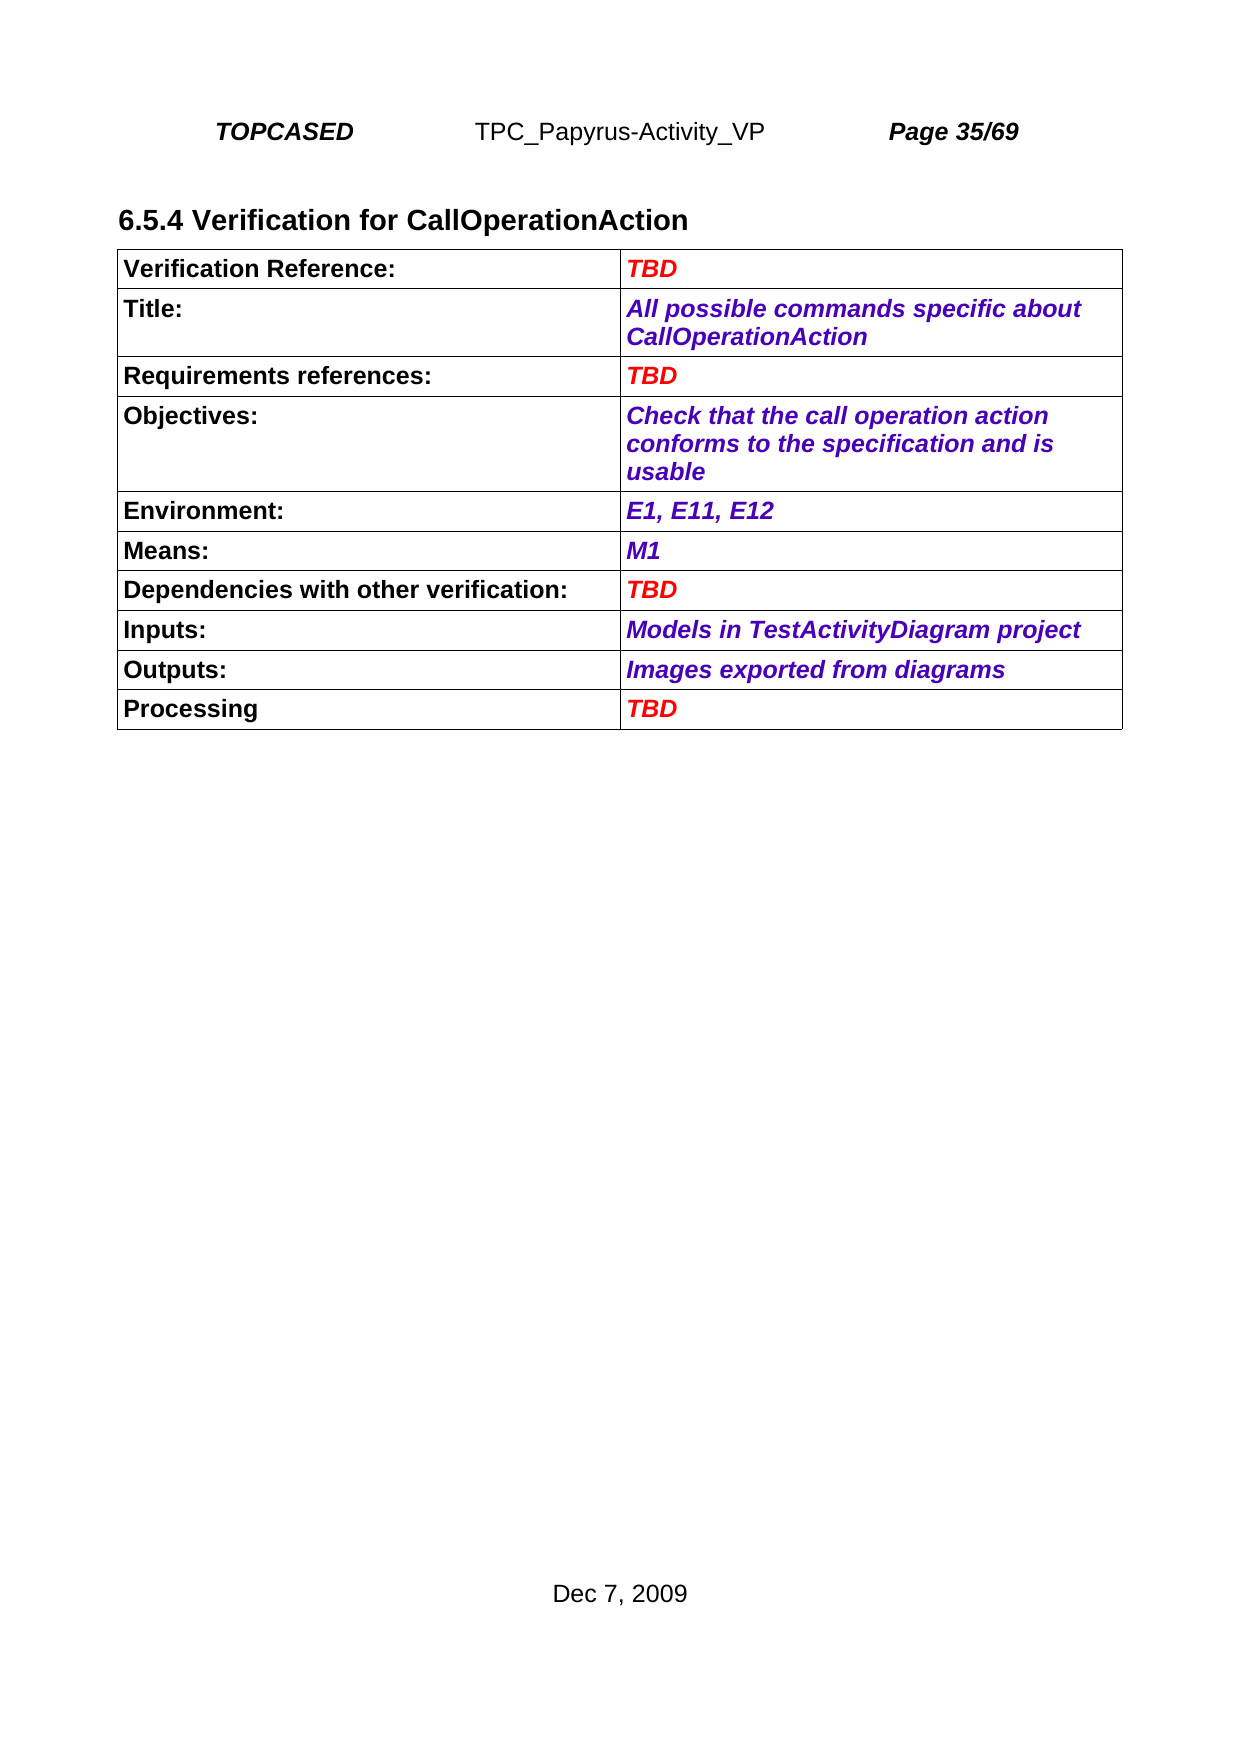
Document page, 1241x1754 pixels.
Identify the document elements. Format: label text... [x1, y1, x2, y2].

table_cell Models in TestActivityDiagram project [621, 611, 1122, 650]
table_cell TBD [621, 571, 1122, 610]
table_header Verification Reference: [118, 250, 620, 288]
table_cell Objectives: [118, 397, 620, 491]
subtitle Verification for CallOperationAction [118, 204, 1122, 236]
table_cell M1 [621, 532, 1122, 570]
table_cell Requirements references: [118, 357, 620, 396]
table_cell TBD [621, 690, 1122, 729]
table_cell All possible commands specific about CallOperationAction [621, 289, 1122, 356]
table_header TBD [621, 250, 1122, 288]
table_cell TBD [621, 357, 1122, 396]
table_cell Environment: [118, 492, 620, 531]
table_cell Images exported from diagrams [621, 651, 1122, 689]
table_cell Processing [118, 690, 620, 729]
table_cell Dependencies with other verification: [118, 571, 620, 610]
table_cell Outputs: [118, 651, 620, 689]
table_cell Check that the call operation action conforms to the specification and is usable [621, 397, 1122, 491]
table_cell Means: [118, 532, 620, 570]
table_cell Inputs: [118, 611, 620, 650]
table_cell Title: [118, 289, 620, 356]
table_cell E1, E11, E12 [621, 492, 1122, 531]
